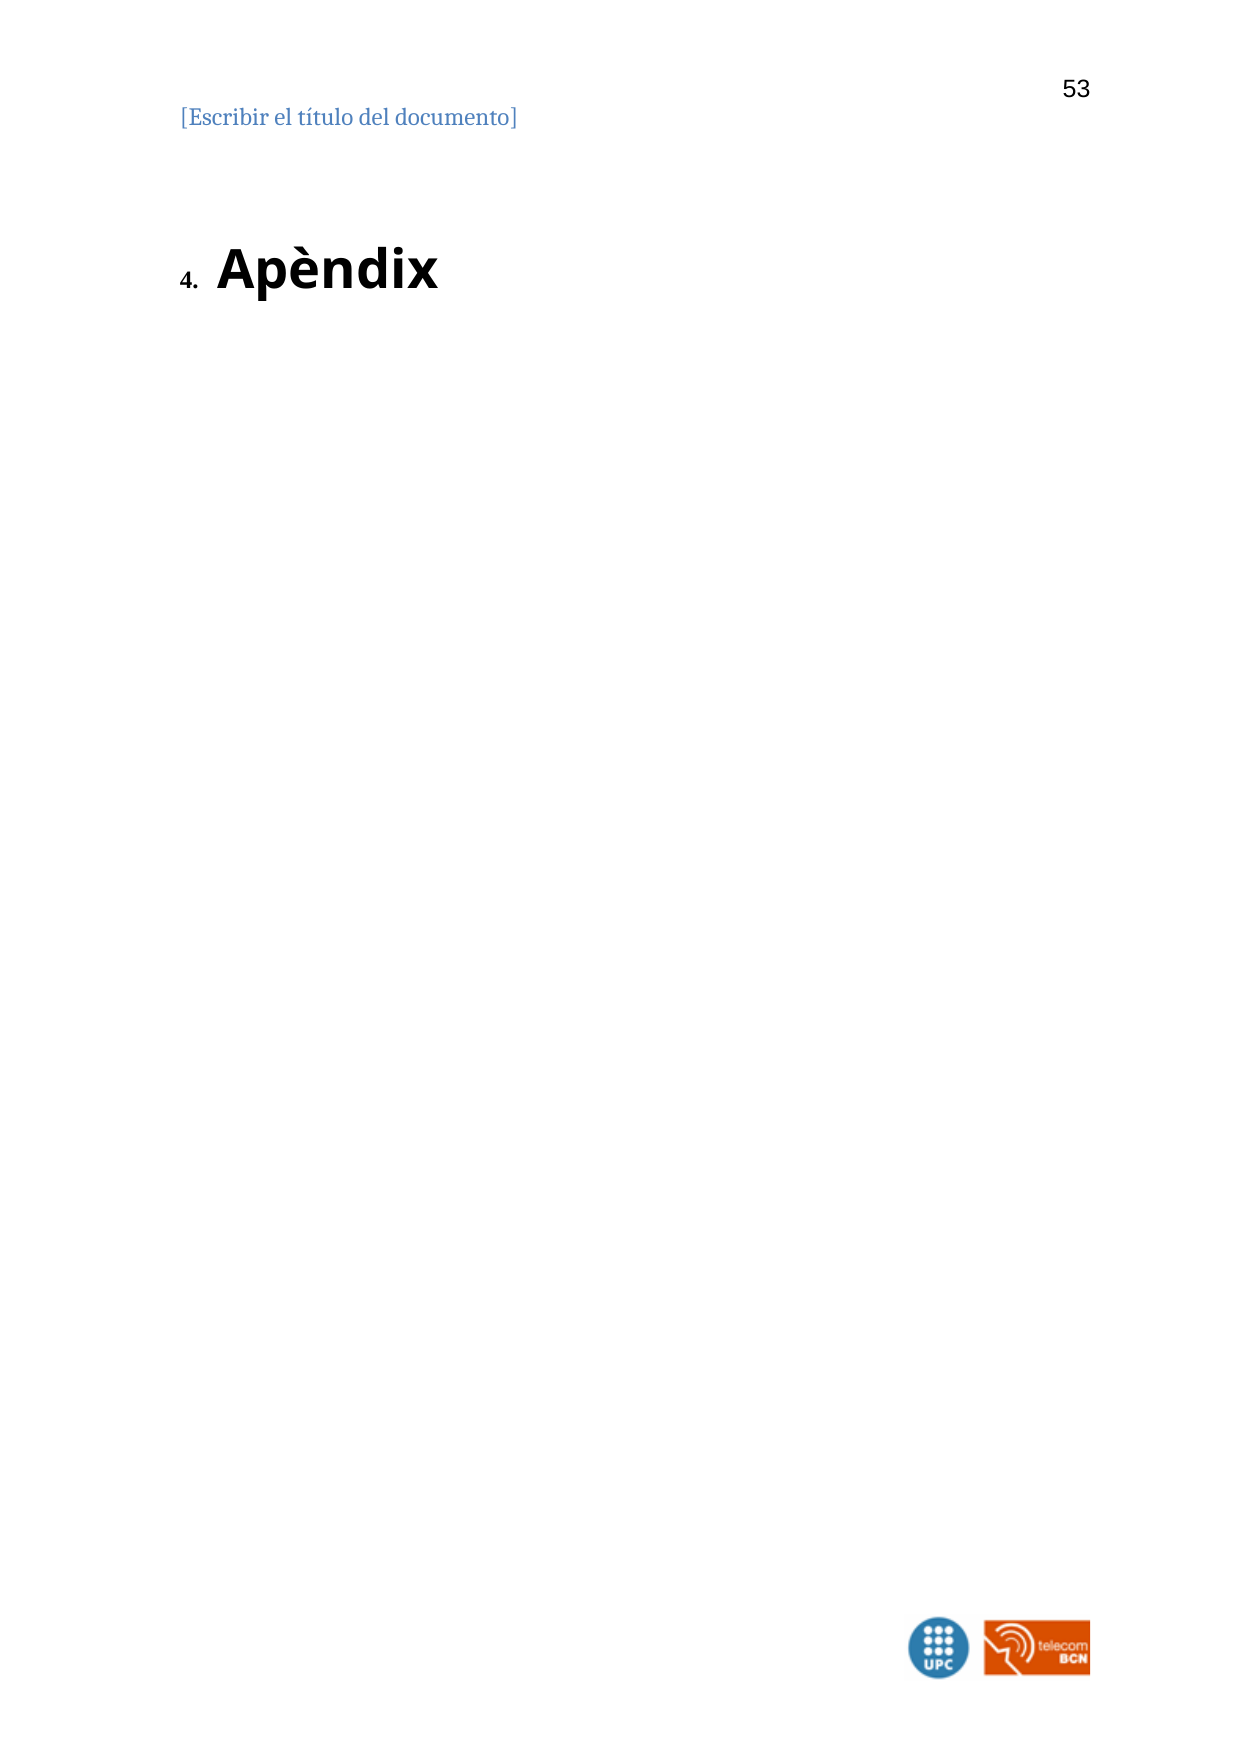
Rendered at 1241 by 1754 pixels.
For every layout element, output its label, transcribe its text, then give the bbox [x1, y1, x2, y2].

subtitle Apèndix [179, 230, 1090, 304]
picture [904, 1614, 1091, 1681]
